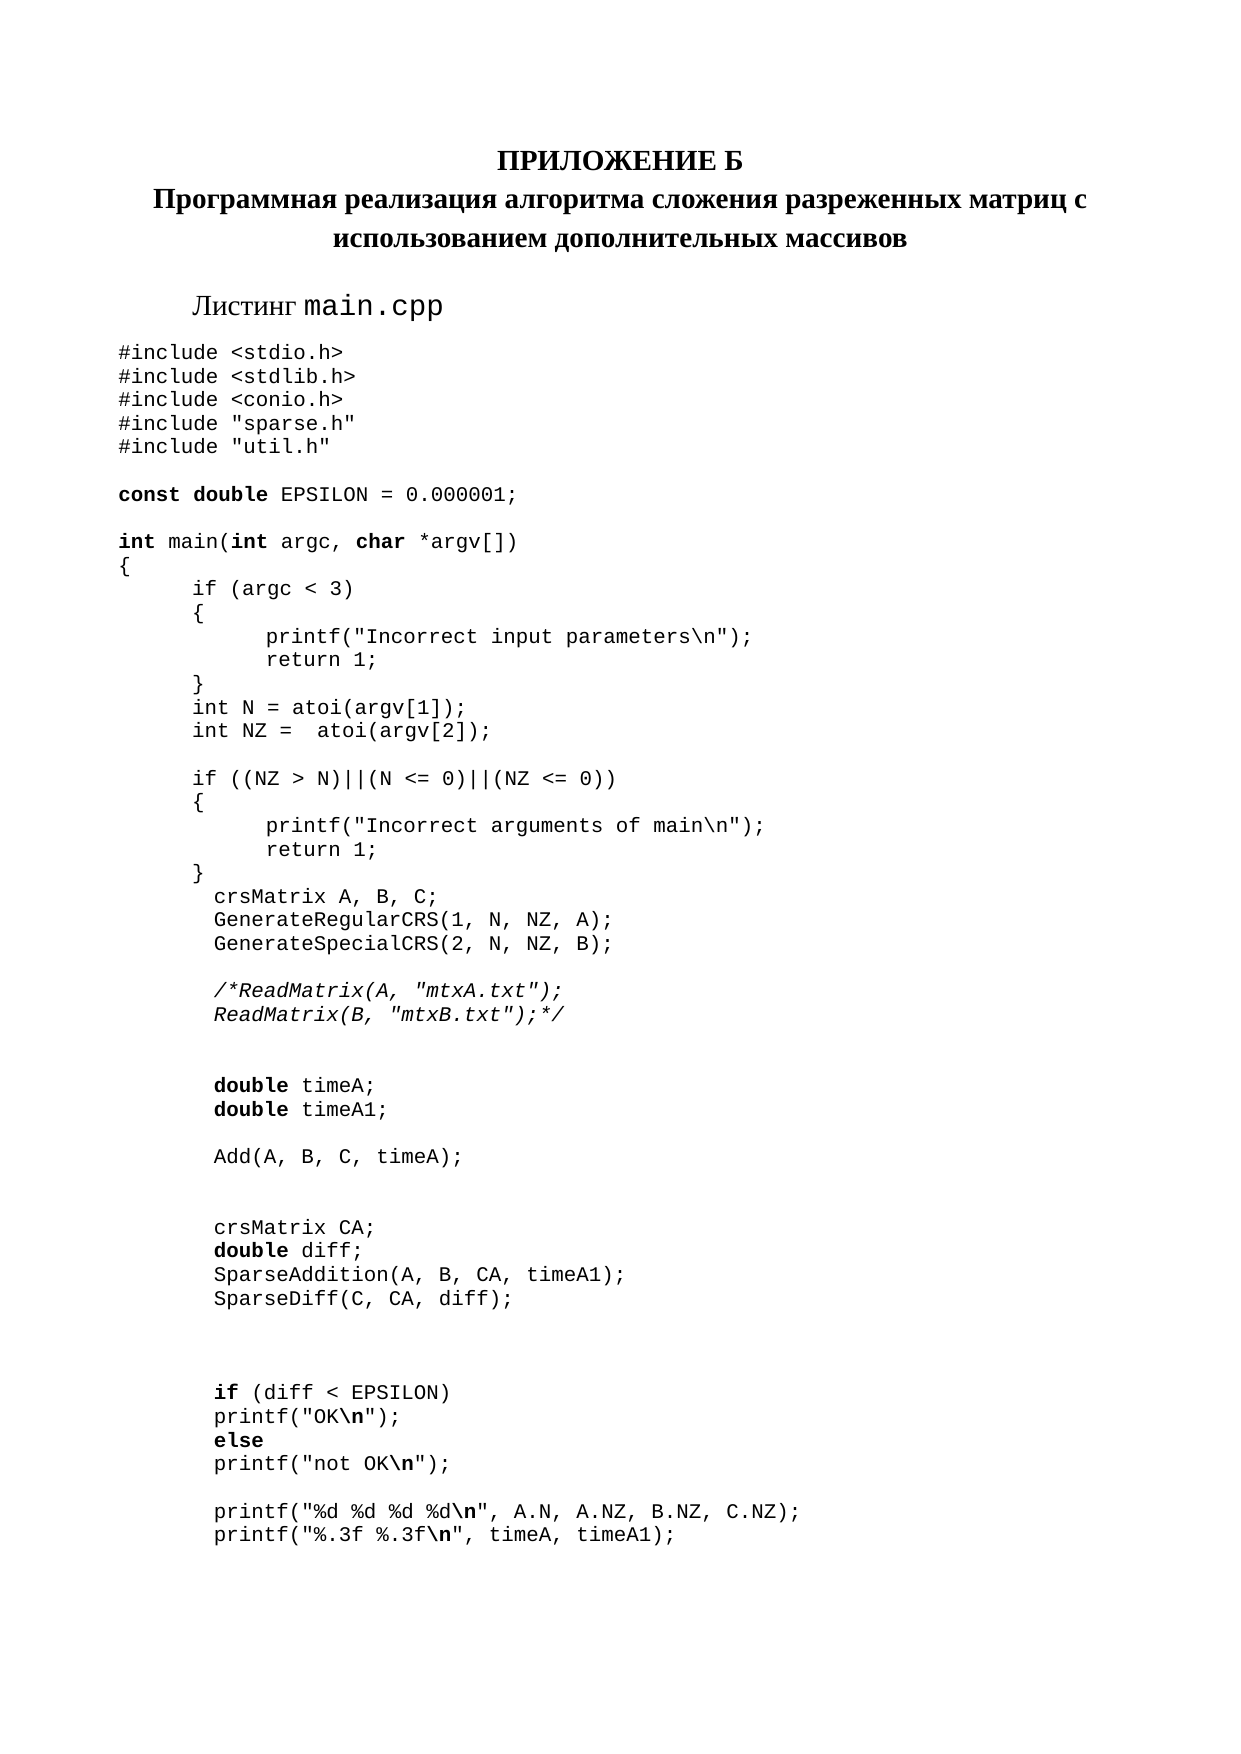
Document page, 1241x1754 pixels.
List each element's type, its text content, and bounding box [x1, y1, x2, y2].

text /*ReadMatrix(A, "mtxA.txt"); [118, 980, 1122, 1004]
text SparseDiff(C, CA, diff); [118, 1288, 1122, 1311]
text return 1; [192, 649, 1122, 673]
text double timeA1; [118, 1099, 1122, 1122]
text #include <stdlib.h> [118, 366, 1122, 389]
text GenerateRegularCRS(1, N, NZ, A); [118, 909, 1122, 933]
text if ((NZ > N)||(N <= 0)||(NZ <= 0)) [118, 768, 1122, 791]
text if (argc < 3) [118, 578, 1122, 602]
text int N = atoi(argv[1]); [118, 697, 1122, 720]
text printf("Incorrect input parameters\n"); [118, 626, 1122, 649]
text #include "util.h" [118, 437, 1122, 460]
text } [118, 673, 1122, 697]
text Add(A, B, C, timeA); [118, 1146, 1122, 1169]
text crsMatrix A, B, C; [118, 886, 1122, 909]
text GenerateSpecialCRS(2, N, NZ, B); [118, 933, 1122, 957]
text if (diff < EPSILON) [118, 1382, 1122, 1406]
text double timeA; [118, 1075, 1122, 1099]
text printf("%d %d %d %d\n", A.N, A.NZ, B.NZ, C.NZ); [118, 1501, 1122, 1524]
text double diff; [118, 1241, 1122, 1264]
text #include <conio.h> [118, 389, 1122, 413]
text const double EPSILON = 0.000001; [118, 484, 1122, 507]
text int NZ = atoi(argv[2]); [118, 720, 1122, 744]
text Листинг main.cpp [118, 288, 1122, 324]
text } [118, 862, 1122, 886]
text printf("%.3f %.3f\n", timeA, timeA1); [118, 1524, 1122, 1548]
text SparseAddition(A, B, CA, timeA1); [118, 1264, 1122, 1288]
text else [118, 1430, 1122, 1453]
text #include "sparse.h" [118, 413, 1122, 437]
text #include <stdio.h> [118, 342, 1122, 366]
text { [118, 791, 1122, 815]
text { [118, 602, 1122, 626]
text printf("OK\n"); [118, 1406, 1122, 1430]
subtitle Приложение Б Программная реализация алгоритма сложения разреженных матриц с использованием дополнительных массивов [118, 143, 1122, 254]
text printf("not OK\n"); [118, 1453, 1122, 1477]
text ReadMatrix(B, "mtxB.txt");*/ [118, 1004, 1122, 1028]
text crsMatrix CA; [118, 1217, 1122, 1241]
text { [118, 555, 1122, 578]
text printf("Incorrect arguments of main\n"); [118, 815, 1122, 838]
text int main(int argc, char *argv[]) [118, 531, 1122, 555]
text return 1; [192, 838, 1122, 862]
